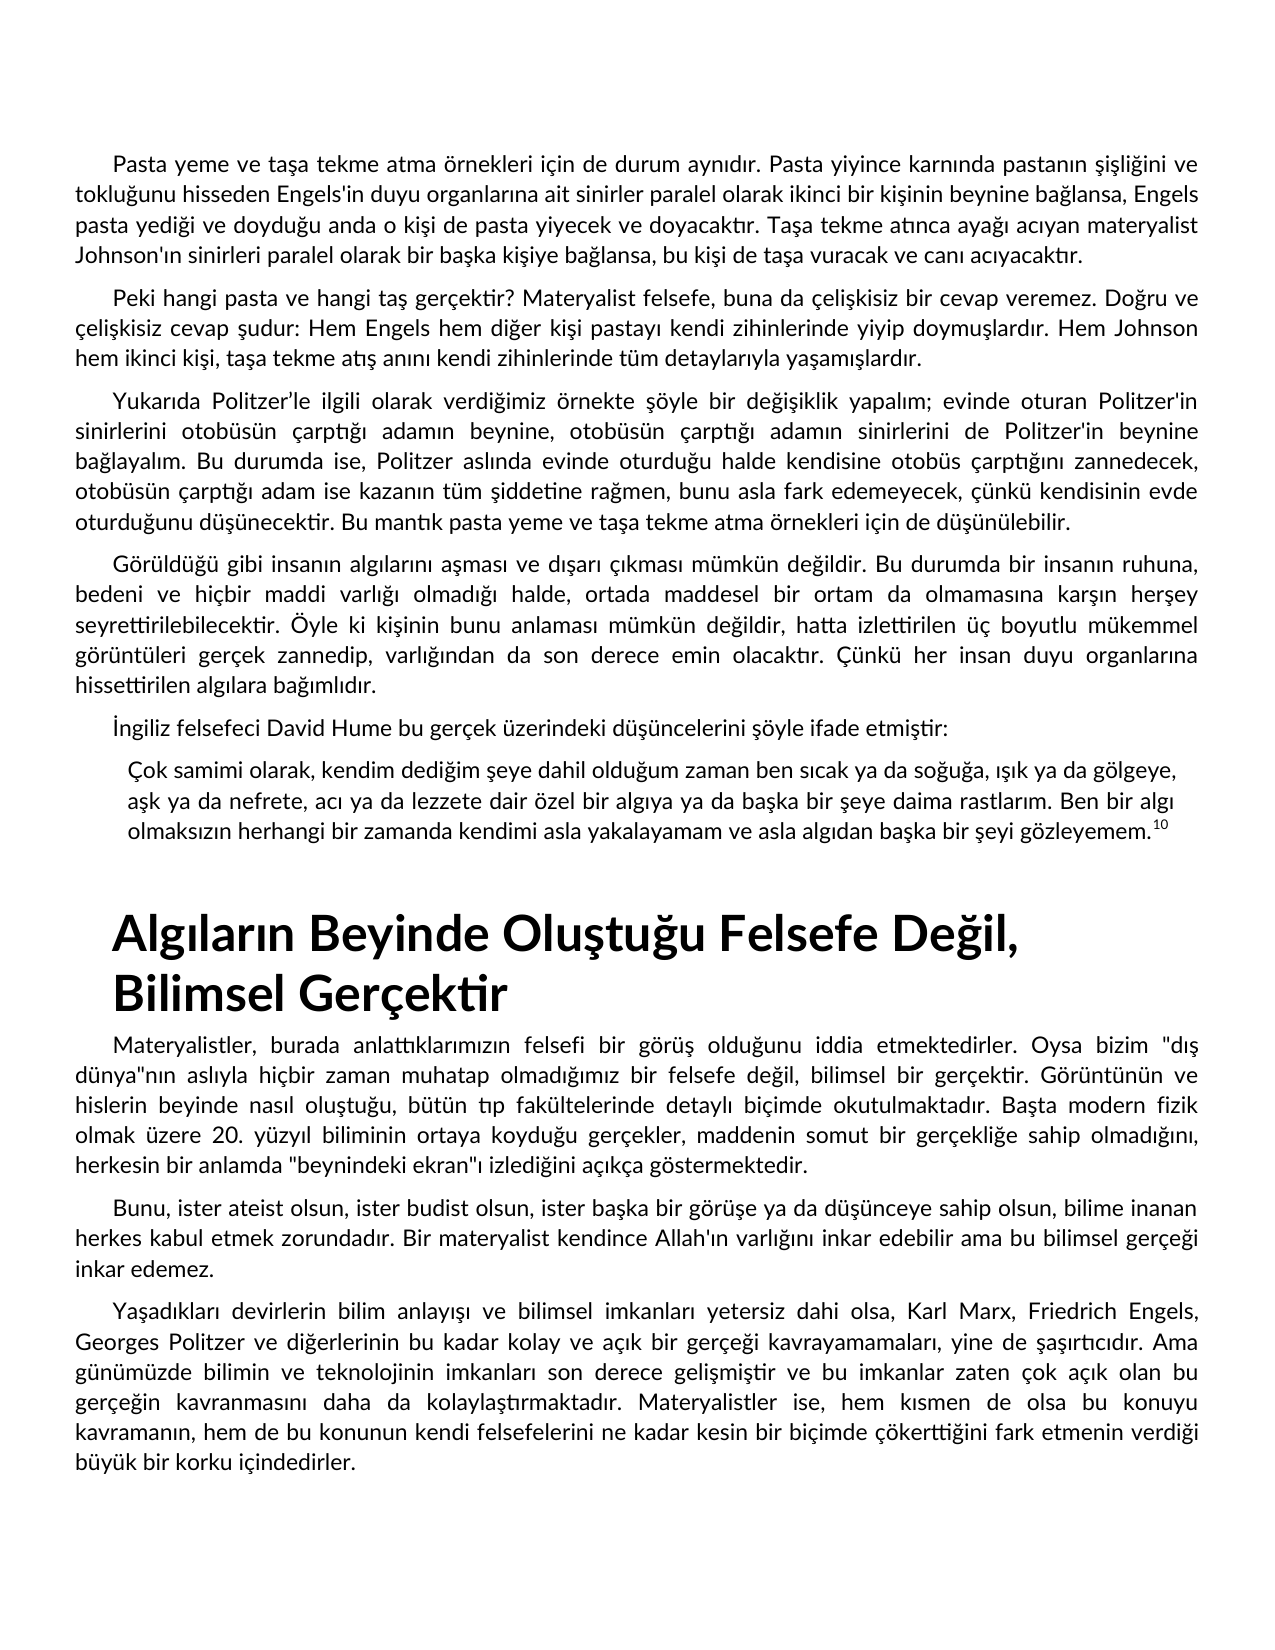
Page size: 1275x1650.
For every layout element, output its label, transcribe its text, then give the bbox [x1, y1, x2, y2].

text Pasta yeme ve taşa tekme atma örnekleri için de durum aynıdır. Pasta yiyince karnında pastanın şişliğini ve tokluğunu hisseden Engels'in duyu organlarına ait sinirler paralel olarak ikinci bir kişinin beynine bağlansa, Engels pasta yediği ve doyduğu anda o kişi de pasta yiyecek ve doyacaktır. Taşa tekme atınca ayağı acıyan materyalist Johnson'ın sinirleri paralel olarak bir başka kişiye bağlansa, bu kişi de taşa vuracak ve canı acıyacaktır. [75, 150, 1200, 268]
text Yukarıda Politzer’le ilgili olarak verdiğimiz örnekte şöyle bir değişiklik yapalım; evinde oturan Politzer'in sinirlerini otobüsün çarptığı adamın beynine, otobüsün çarptığı adamın sinirlerini de Politzer'in beynine bağlayalım. Bu durumda ise, Politzer aslında evinde oturduğu halde kendisine otobüs çarptığını zannedecek, otobüsün çarptığı adam ise kazanın tüm şiddetine rağmen, bunu asla fark edemeyecek, çünkü kendisinin evde oturduğunu düşünecektir. Bu mantık pasta yeme ve taşa tekme atma örnekleri için de düşünülebilir. [75, 386, 1200, 535]
text Görüldüğü gibi insanın algılarını aşması ve dışarı çıkması mümkün değildir. Bu durumda bir insanın ruhuna, bedeni ve hiçbir maddi varlığı olmadığı halde, ortada maddesel bir ortam da olmamasına karşın herşey seyrettirilebilecektir. Öyle ki kişinin bunu anlaması mümkün değildir, hatta izlettirilen üç boyutlu mükemmel görüntüleri gerçek zannedip, varlığından da son derece emin olacaktır. Çünkü her insan duyu organlarına hissettirilen algılara bağımlıdır. [75, 550, 1200, 698]
text Yaşadıkları devirlerin bilim anlayışı ve bilimsel imkanları yetersiz dahi olsa, Karl Marx, Friedrich Engels, Georges Politzer ve diğerlerinin bu kadar kolay ve açık bir gerçeği kavrayamamaları, yine de şaşırtıcıdır. Ama günümüzde bilimin ve teknolojinin imkanları son derece gelişmiştir ve bu imkanlar zaten çok açık olan bu gerçeğin kavranmasını daha da kolaylaştırmaktadır. Materyalistler ise, hem kısmen de olsa bu konuyu kavramanın, hem de bu konunun kendi felsefelerini ne kadar kesin bir biçimde çökerttiğini fark etmenin verdiği büyük bir korku içindedirler. [75, 1297, 1200, 1476]
text İngiliz felsefeci David Hume bu gerçek üzerindeki düşüncelerini şöyle ifade etmiştir: [75, 713, 1200, 741]
text Bunu, ister ateist olsun, ister budist olsun, ister başka bir görüşe ya da düşünceye sahip olsun, bilime inanan herkes kabul etmek zorundadır. Bir materyalist kendince Allah'ın varlığını inkar edebilir ama bu bilimsel gerçeği inkar edemez. [75, 1194, 1200, 1282]
text Peki hangi pasta ve hangi taş gerçektir? Materyalist felsefe, buna da çelişkisiz bir cevap veremez. Doğru ve çelişkisiz cevap şudur: Hem Engels hem diğer kişi pastayı kendi zihinlerinde yiyip doymuşlardır. Hem Johnson hem ikinci kişi, taşa tekme atış anını kendi zihinlerinde tüm detaylarıyla yaşamışlardır. [75, 283, 1200, 371]
text Çok samimi olarak, kendim dediğim şeye dahil olduğum zaman ben sıcak ya da soğuğa, ışık ya da gölgeye, aşk ya da nefrete, acı ya da lezzete dair özel bir algıya ya da başka bir şeye daima rastlarım. Ben bir algı olmaksızın herhangi bir zamanda kendimi asla yakalayamam ve asla algıdan başka bir şeyi gözleyemem.10 [127, 756, 1177, 844]
subtitle Algıların Beyinde Oluştuğu Felsefe Değil, Bilimsel Gerçektir [112, 902, 1200, 1022]
text Materyalistler, burada anlattıklarımızın felsefi bir görüş olduğunu iddia etmektedirler. Oysa bizim "dış dünya"nın aslıyla hiçbir zaman muhatap olmadığımız bir felsefe değil, bilimsel bir gerçektir. Görüntünün ve hislerin beyinde nasıl oluştuğu, bütün tıp fakültelerinde detaylı biçimde okutulmaktadır. Başta modern fizik olmak üzere 20. yüzyıl biliminin ortaya koyduğu gerçekler, maddenin somut bir gerçekliğe sahip olmadığını, herkesin bir anlamda "beynindeki ekran"ı izlediğini açıkça göstermektedir. [75, 1030, 1200, 1179]
